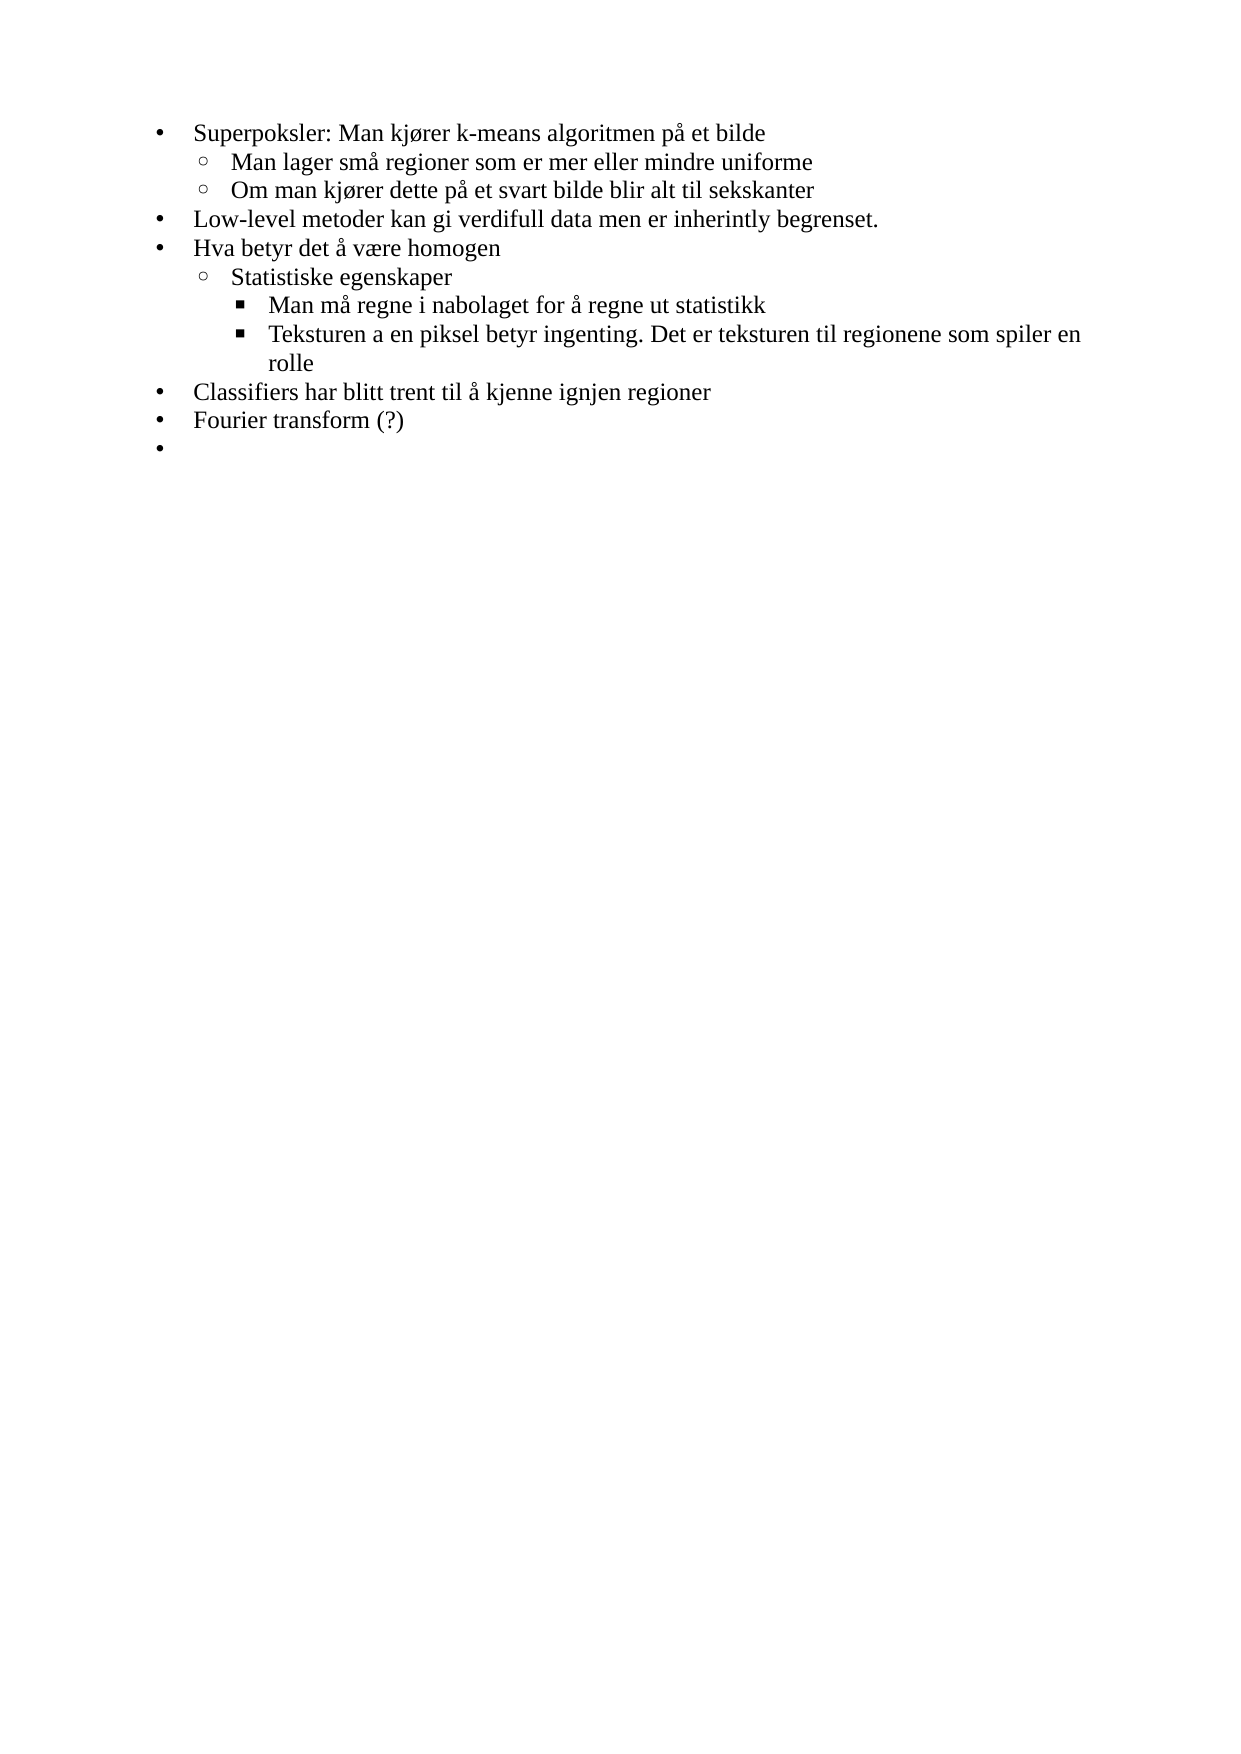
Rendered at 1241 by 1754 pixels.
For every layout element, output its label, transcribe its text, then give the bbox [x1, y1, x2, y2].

list Man må regne i nabolaget for å regne ut statistikk [231, 291, 1122, 319]
list Statistiske egenskaper [193, 262, 1122, 291]
list Man lager små regioner som er mer eller mindre uniforme [193, 147, 1122, 176]
list Classifiers har blitt trent til å kjenne ignjen regioner [156, 377, 1122, 406]
list Fourier transform (?) [156, 406, 1122, 434]
list Superpoksler: Man kjører k-means algoritmen på et bilde [156, 118, 1122, 147]
list Hva betyr det å være homogen [156, 233, 1122, 262]
list Teksturen a en piksel betyr ingenting. Det er teksturen til regionene som spiler en rolle [231, 319, 1122, 377]
list Low-level metoder kan gi verdifull data men er inherintly begrenset. [156, 204, 1122, 233]
list Om man kjører dette på et svart bilde blir alt til sekskanter [193, 176, 1122, 204]
